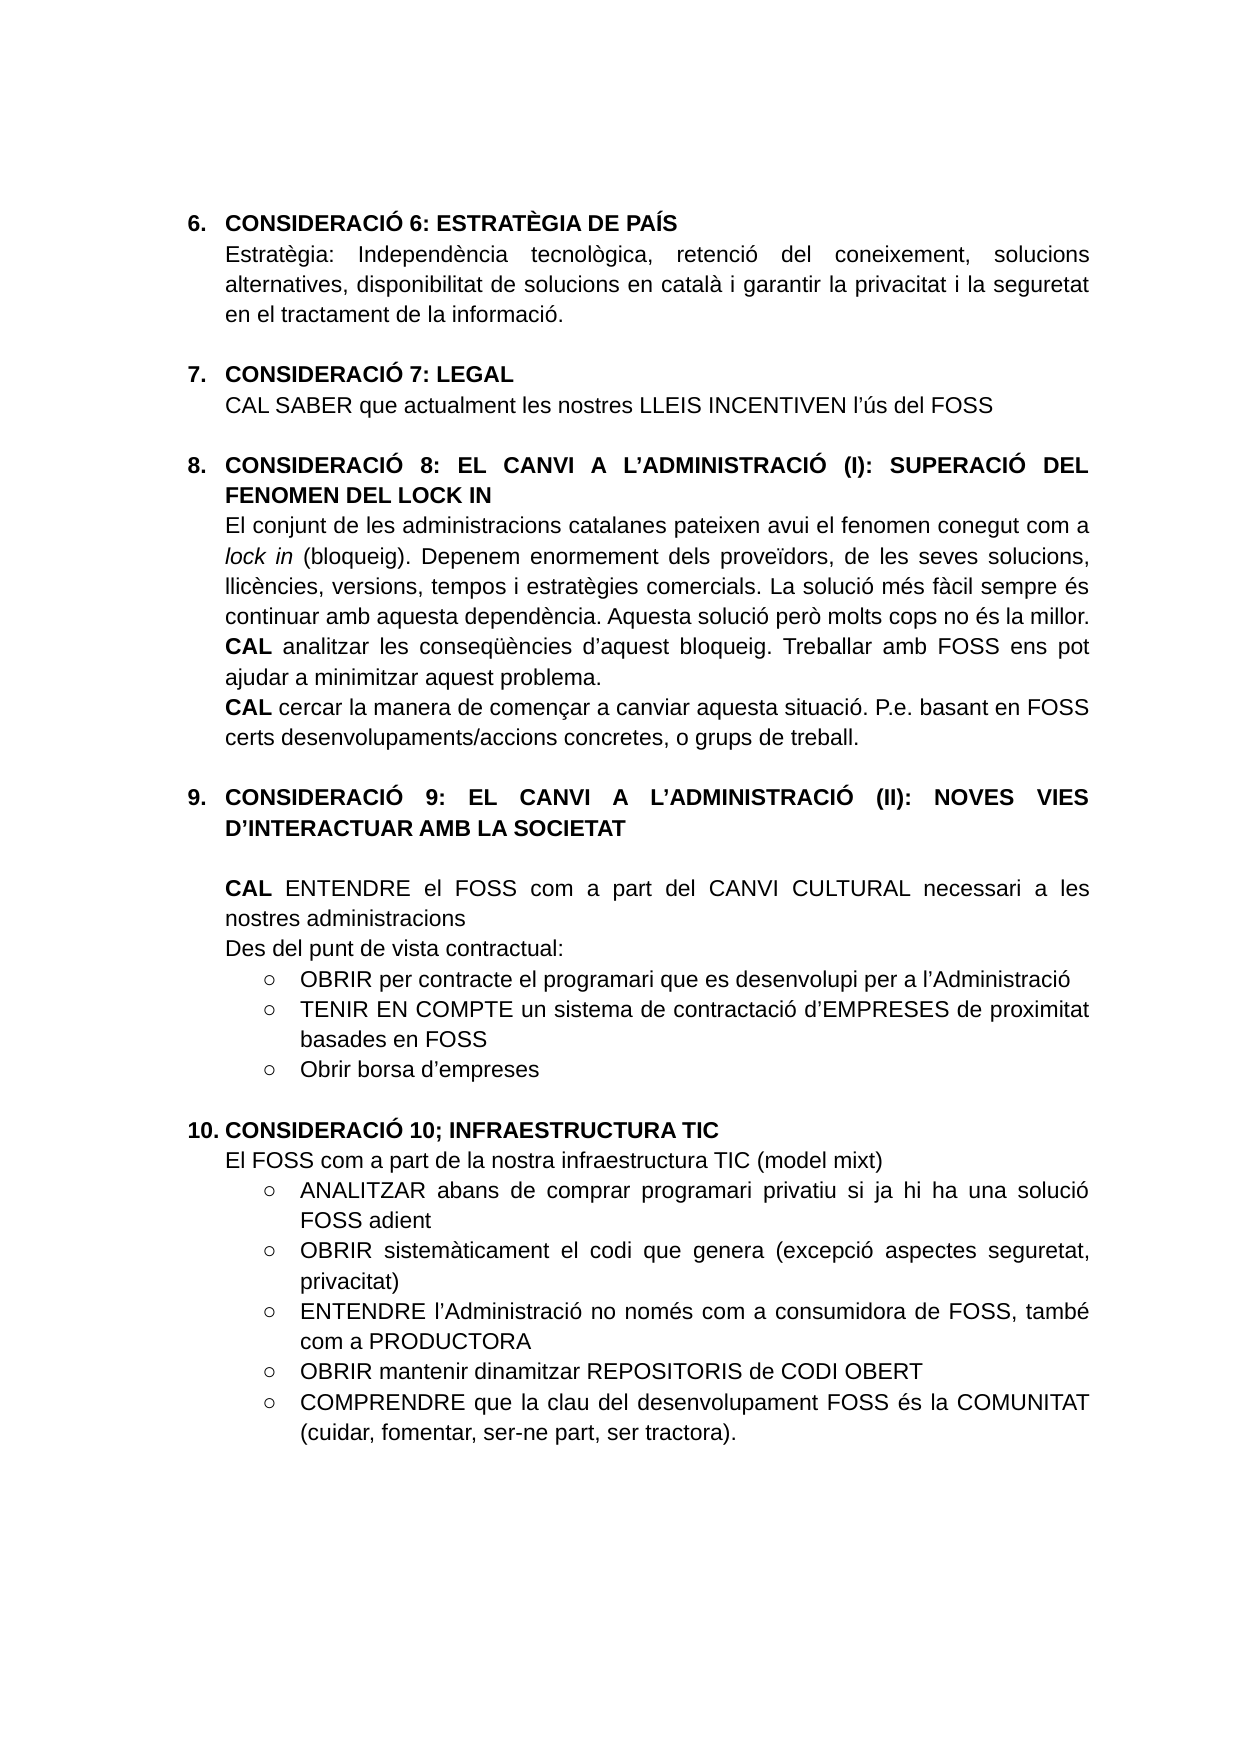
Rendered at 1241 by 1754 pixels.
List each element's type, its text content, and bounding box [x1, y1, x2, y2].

list ANALITZAR abans de comprar programari privatiu si ja hi ha una solució FOSS adient [262, 1177, 1090, 1234]
list CONSIDERACIÓ 10; INFRAESTRUCTURA TIC [187, 1117, 1090, 1143]
text CAL SABER que actualment les nostres LLEIS INCENTIVEN l’ús del FOSS [150, 392, 1090, 418]
text El conjunt de les administracions catalanes pateixen avui el fenomen conegut com a lock in (bloqueig). Depenem enormement dels proveïdors, de les seves solucions, llicències, versions, tempos i estratègies comercials. La solució més fàcil sempre és continuar amb aquesta dependència. Aquesta solució però molts cops no és la millor. [225, 512, 1090, 629]
list ENTENDRE l’Administració no només com a consumidora de FOSS, també com a PRODUCTORA [262, 1298, 1090, 1354]
text CAL cercar la manera de començar a canviar aquesta situació. P.e. basant en FOSS certs desenvolupaments/accions concretes, o grups de treball. [225, 694, 1090, 750]
text CAL analitzar les conseqüències d’aquest bloqueig. Treballar amb FOSS ens pot ajudar a minimitzar aquest problema. [225, 633, 1090, 690]
list COMPRENDRE que la clau del desenvolupament FOSS és la COMUNITAT (cuidar, fomentar, ser-ne part, ser tractora). [262, 1388, 1090, 1445]
text Des del punt de vista contractual: [225, 935, 1090, 962]
list Obrir borsa d’empreses [262, 1056, 1090, 1083]
list CONSIDERACIÓ 6: ESTRATÈGIA DE PAÍS [187, 210, 1090, 237]
list TENIR EN COMPTE un sistema de contractació d’EMPRESES de proximitat basades en FOSS [262, 996, 1090, 1052]
list CONSIDERACIÓ 7: LEGAL [187, 361, 1090, 388]
list OBRIR sistemàticament el codi que genera (excepció aspectes seguretat, privacitat) [262, 1237, 1090, 1294]
list CONSIDERACIÓ 8: EL CANVI A L’ADMINISTRACIÓ (I): SUPERACIÓ DEL FENOMEN DEL LOCK IN [187, 452, 1090, 509]
text CAL ENTENDRE el FOSS com a part del CANVI CULTURAL necessari a les nostres administracions [225, 875, 1090, 932]
text Estratègia: Independència tecnològica, retenció del coneixement, solucions alternatives, disponibilitat de solucions en català i garantir la privacitat i la seguretat en el tractament de la informació. [225, 241, 1090, 327]
list OBRIR per contracte el programari que es desenvolupi per a l’Administració [262, 966, 1090, 992]
text El FOSS com a part de la nostra infraestructura TIC (model mixt) [150, 1147, 1090, 1173]
list CONSIDERACIÓ 9: EL CANVI A L’ADMINISTRACIÓ (II): NOVES VIES D’INTERACTUAR AMB LA SOCIETAT [187, 784, 1090, 841]
list OBRIR mantenir dinamitzar REPOSITORIS de CODI OBERT [262, 1358, 1090, 1385]
